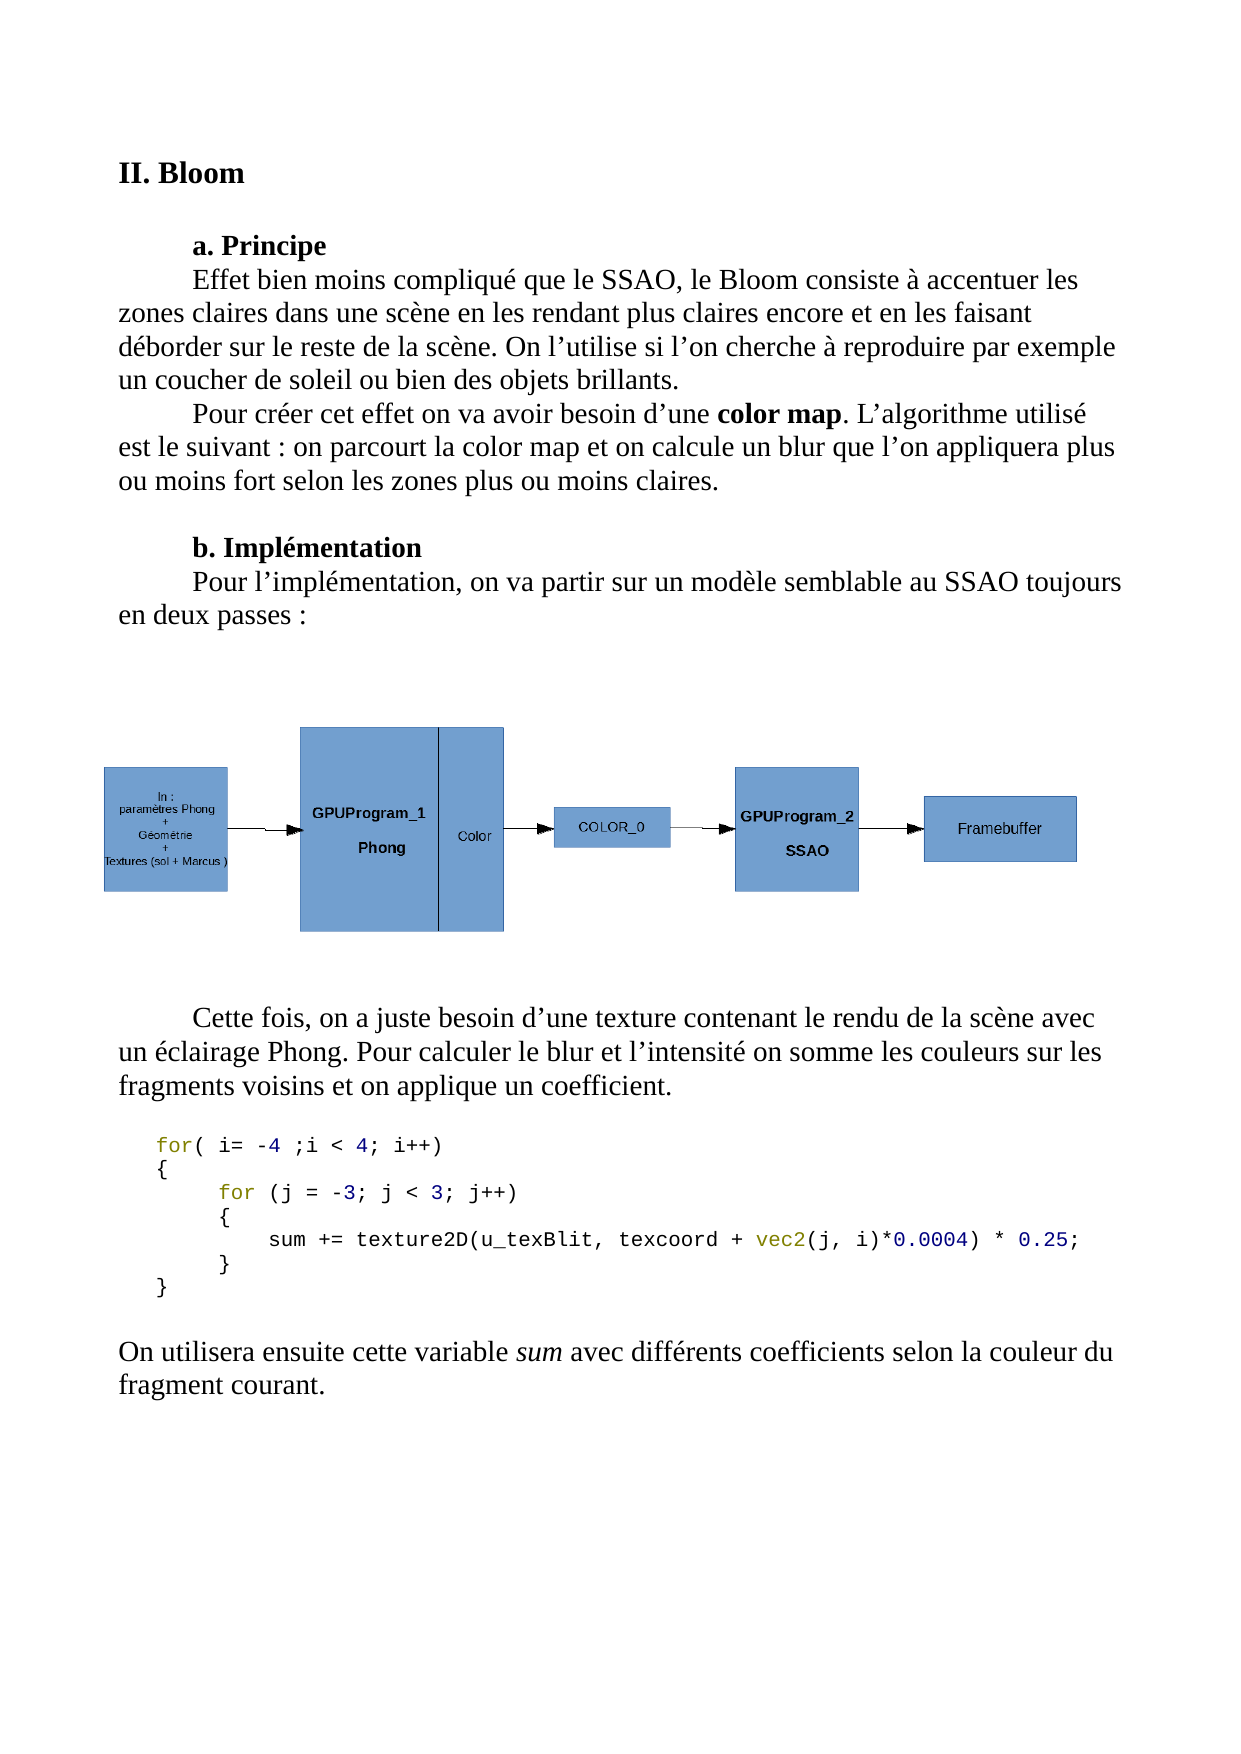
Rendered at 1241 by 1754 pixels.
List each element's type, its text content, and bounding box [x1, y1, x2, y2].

text b. Implémentation [118, 530, 1122, 564]
text { [118, 1206, 1122, 1229]
text Effet bien moins compliqué que le SSAO, le Bloom consiste à accentuer les zones claires dans une scène en les rendant plus claires encore et en les faisant déborder sur le reste de la scène. On l’utilise si l’on cherche à reproduire par exemple un coucher de soleil ou bien des objets brillants. [118, 262, 1122, 396]
text for( i= -4 ;i < 4; i++) [118, 1135, 1122, 1158]
text { [118, 1158, 1122, 1182]
text Pour l’implémentation, on va partir sur un modèle semblable au SSAO toujours en deux passes : [118, 564, 1122, 631]
text Cette fois, on a juste besoin d’une texture contenant le rendu de la scène avec un éclairage Phong. Pour calculer le blur et l’intensité on somme les couleurs sur les fragments voisins et on applique un coefficient. [118, 631, 1122, 1101]
text for (j = -3; j < 3; j++) [118, 1182, 1122, 1206]
text On utilisera ensuite cette variable sum avec différents coefficients selon la couleur du fragment courant. [118, 1334, 1122, 1401]
text II. Bloom [118, 154, 1122, 190]
text a. Principe [118, 226, 1122, 262]
text } [118, 1253, 1122, 1277]
text Pour créer cet effet on va avoir besoin d’une color map. L’algorithme utilisé est le suivant : on parcourt la color map et on calcule un blur que l’on appliquera plus ou moins fort selon les zones plus ou moins claires. [118, 396, 1122, 497]
text sum += texture2D(u_texBlit, texcoord + vec2(j, i)*0.0004) * 0.25; [118, 1229, 1122, 1253]
text } [118, 1277, 1122, 1300]
picture [82, 658, 1087, 1001]
